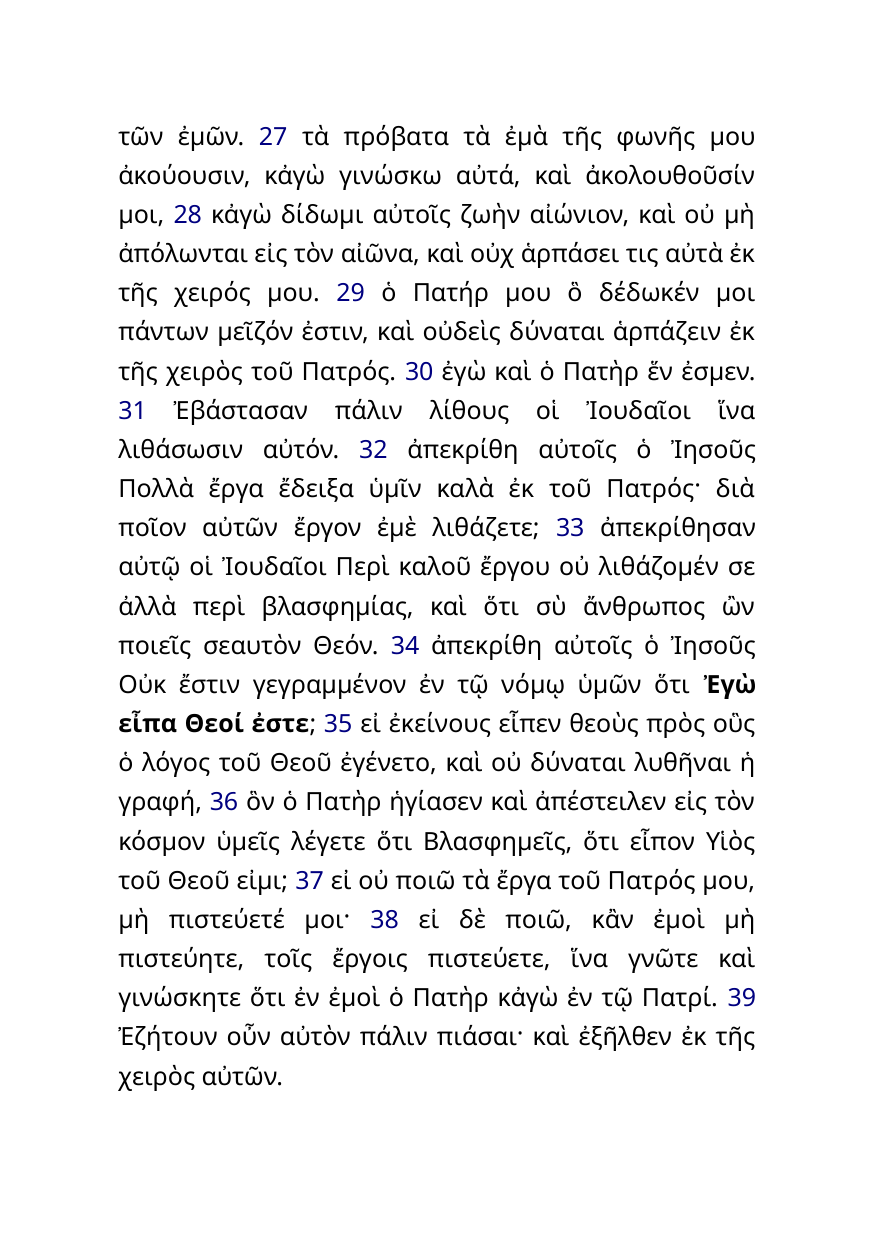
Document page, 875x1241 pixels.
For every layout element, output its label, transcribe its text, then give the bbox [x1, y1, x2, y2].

text τῶν ἐμῶν. 27 τὰ πρόβατα τὰ ἐμὰ τῆς φωνῆς μου ἀκούουσιν, κἀγὼ γινώσκω αὐτά, καὶ ἀκολουθοῦσίν μοι, 28 κἀγὼ δίδωμι αὐτοῖς ζωὴν αἰώνιον, καὶ οὐ μὴ ἀπόλωνται εἰς τὸν αἰῶνα, καὶ οὐχ ἁρπάσει τις αὐτὰ ἐκ τῆς χειρός μου. 29 ὁ Πατήρ μου ὃ δέδωκέν μοι πάντων μεῖζόν ἐστιν, καὶ οὐδεὶς δύναται ἁρπάζειν ἐκ τῆς χειρὸς τοῦ Πατρός. 30 ἐγὼ καὶ ὁ Πατὴρ ἕν ἐσμεν. 31 Ἐβάστασαν πάλιν λίθους οἱ Ἰουδαῖοι ἵνα λιθάσωσιν αὐτόν. 32 ἀπεκρίθη αὐτοῖς ὁ Ἰησοῦς Πολλὰ ἔργα ἔδειξα ὑμῖν καλὰ ἐκ τοῦ Πατρός· διὰ ποῖον αὐτῶν ἔργον ἐμὲ λιθάζετε; 33 ἀπεκρίθησαν αὐτῷ οἱ Ἰουδαῖοι Περὶ καλοῦ ἔργου οὐ λιθάζομέν σε ἀλλὰ περὶ βλασφημίας, καὶ ὅτι σὺ ἄνθρωπος ὢν ποιεῖς σεαυτὸν Θεόν. 34 ἀπεκρίθη αὐτοῖς ὁ Ἰησοῦς Οὐκ ἔστιν γεγραμμένον ἐν τῷ νόμῳ ὑμῶν ὅτι Ἐγὼ εἶπα Θεοί ἐστε; 35 εἰ ἐκείνους εἶπεν θεοὺς πρὸς οὓς ὁ λόγος τοῦ Θεοῦ ἐγένετο, καὶ οὐ δύναται λυθῆναι ἡ γραφή, 36 ὃν ὁ Πατὴρ ἡγίασεν καὶ ἀπέστειλεν εἰς τὸν κόσμον ὑμεῖς λέγετε ὅτι Βλασφημεῖς, ὅτι εἶπον Υἱὸς τοῦ Θεοῦ εἰμι; 37 εἰ οὐ ποιῶ τὰ ἔργα τοῦ Πατρός μου, μὴ πιστεύετέ μοι· 38 εἰ δὲ ποιῶ, κἂν ἐμοὶ μὴ πιστεύητε, τοῖς ἔργοις πιστεύετε, ἵνα γνῶτε καὶ γινώσκητε ὅτι ἐν ἐμοὶ ὁ Πατὴρ κἀγὼ ἐν τῷ Πατρί. 39 Ἐζήτουν οὖν αὐτὸν πάλιν πιάσαι· καὶ ἐξῆλθεν ἐκ τῆς χειρὸς αὐτῶν. [118, 118, 756, 1092]
